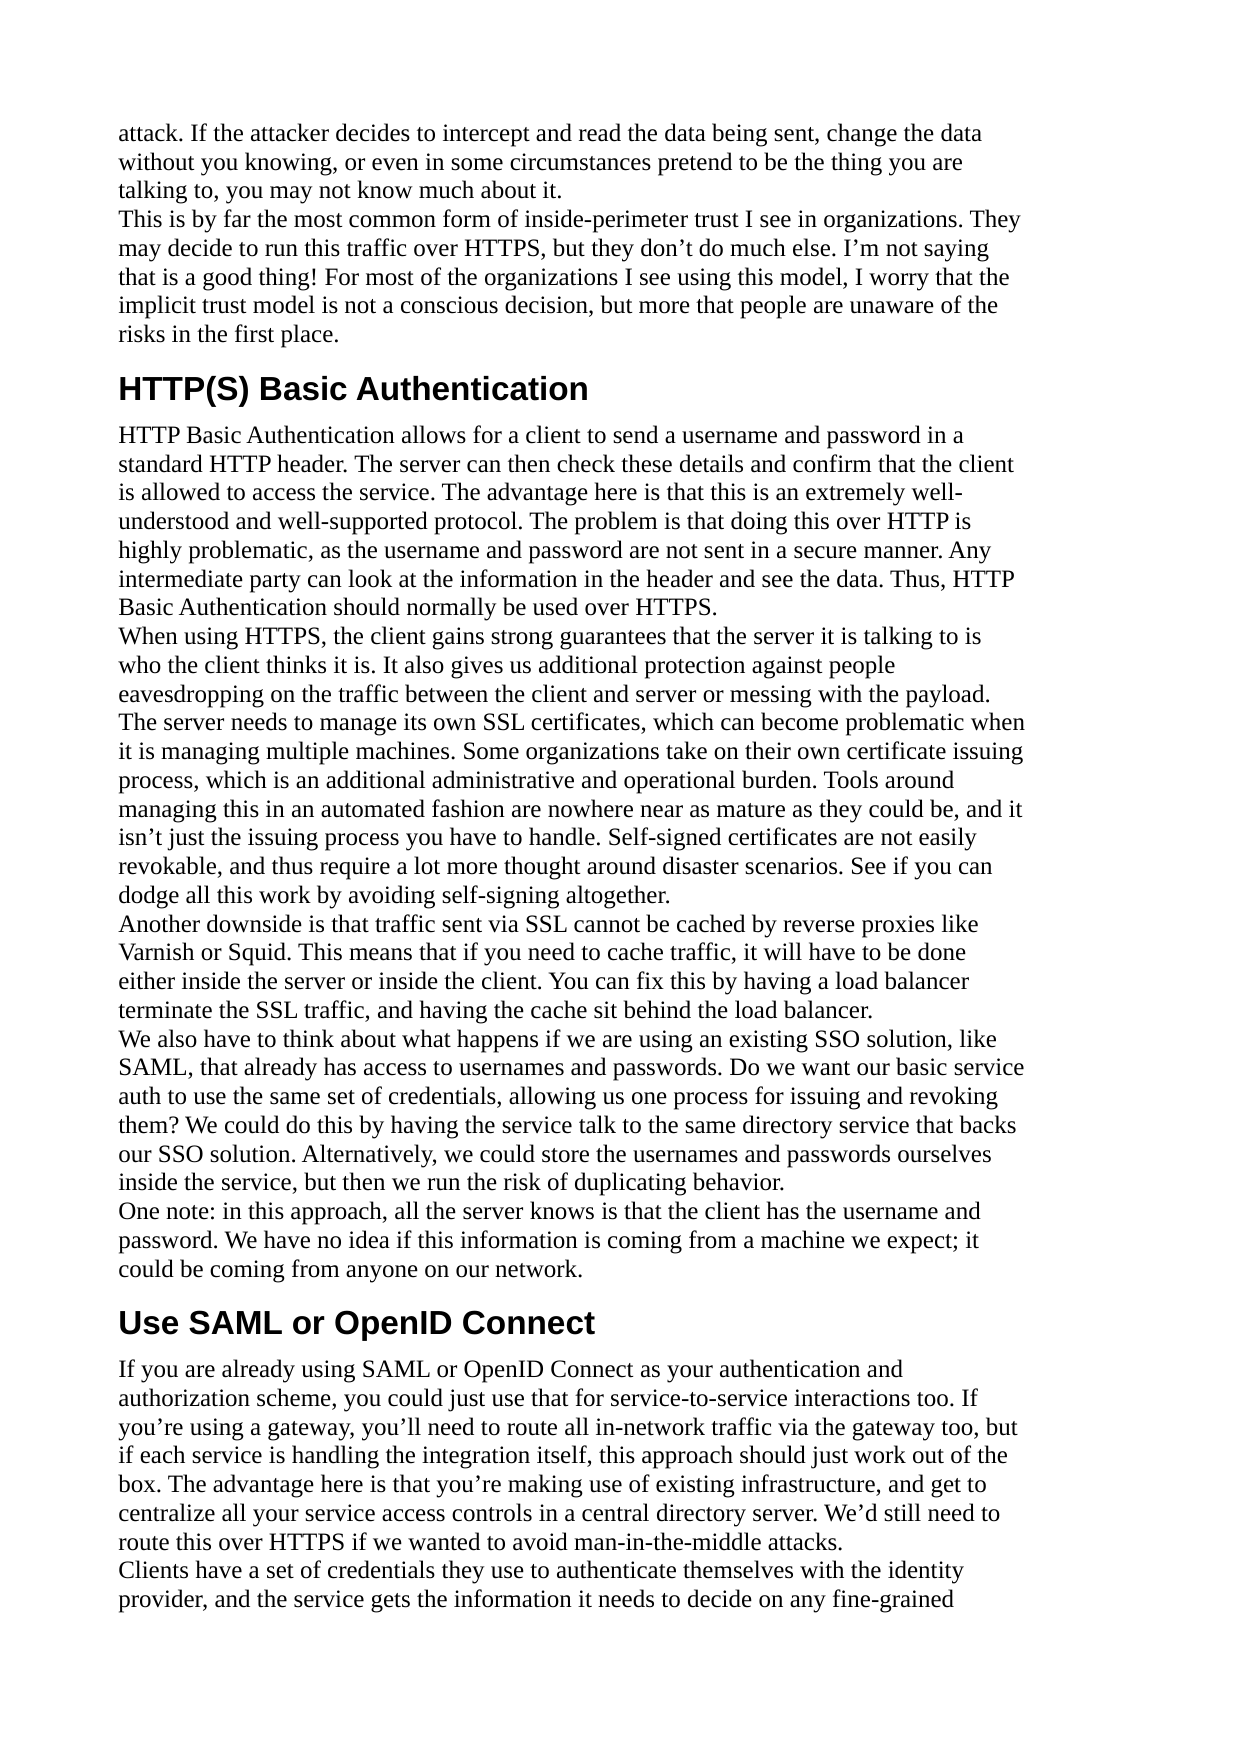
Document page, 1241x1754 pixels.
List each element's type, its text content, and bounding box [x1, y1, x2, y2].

text revokable, and thus require a lot more thought around disaster scenarios. See if you can [118, 851, 1122, 880]
text you’re using a gateway, you’ll need to route all in-network traffic via the gateway too, but [118, 1412, 1122, 1440]
text talking to, you may not know much about it. [118, 176, 1122, 204]
text auth to use the same set of credentials, allowing us one process for issuing and revoking [118, 1081, 1122, 1110]
subtitle Use SAML or OpenID Connect [118, 1303, 1122, 1342]
text We also have to think about what happens if we are using an existing SSO solution, like [118, 1024, 1122, 1052]
text box. The advantage here is that you’re making use of existing infrastructure, and get to [118, 1469, 1122, 1498]
text process, which is an additional administrative and operational burden. Tools around [118, 765, 1122, 794]
text inside the service, but then we run the risk of duplicating behavior. [118, 1167, 1122, 1196]
text our SSO solution. Alternatively, we could store the usernames and passwords ourselves [118, 1139, 1122, 1167]
text who the client thinks it is. It also gives us additional protection against people [118, 650, 1122, 679]
text HTTP Basic Authentication allows for a client to send a username and password in a [118, 420, 1122, 449]
text it is managing multiple machines. Some organizations take on their own certificate issuing [118, 736, 1122, 765]
text isn’t just the issuing process you have to handle. Self-signed certificates are not easily [118, 822, 1122, 851]
text provider, and the service gets the information it needs to decide on any fine-grained [118, 1584, 1122, 1613]
text standard HTTP header. The server can then check these details and confirm that the client [118, 449, 1122, 477]
text understood and well-supported protocol. The problem is that doing this over HTTP is [118, 506, 1122, 535]
text SAML, that already has access to usernames and passwords. Do we want our basic service [118, 1052, 1122, 1081]
text If you are already using SAML or OpenID Connect as your authentication and [118, 1354, 1122, 1383]
text password. We have no idea if this information is coming from a machine we expect; it [118, 1225, 1122, 1254]
text terminate the SSL traffic, and having the cache sit behind the load balancer. [118, 995, 1122, 1024]
text could be coming from anyone on our network. [118, 1254, 1122, 1282]
text highly problematic, as the username and password are not sent in a secure manner. Any [118, 535, 1122, 564]
text Varnish or Squid. This means that if you need to cache traffic, it will have to be done [118, 937, 1122, 966]
text may decide to run this traffic over HTTPS, but they don’t do much else. I’m not saying [118, 233, 1122, 262]
text route this over HTTPS if we wanted to avoid man-in-the-middle attacks. [118, 1527, 1122, 1555]
text if each service is handling the integration itself, this approach should just work out of the [118, 1440, 1122, 1469]
text risks in the first place. [118, 319, 1122, 348]
text This is by far the most common form of inside-perimeter trust I see in organizations. They [118, 204, 1122, 233]
text either inside the server or inside the client. You can fix this by having a load balancer [118, 966, 1122, 995]
text The server needs to manage its own SSL certificates, which can become problematic when [118, 707, 1122, 736]
text Basic Authentication should normally be used over HTTPS. [118, 592, 1122, 621]
text that is a good thing! For most of the organizations I see using this model, I worry that the [118, 262, 1122, 291]
text is allowed to access the service. The advantage here is that this is an extremely well- [118, 477, 1122, 506]
text attack. If the attacker decides to intercept and read the data being sent, change the data [118, 118, 1122, 147]
text One note: in this approach, all the server knows is that the client has the username and [118, 1196, 1122, 1225]
text dodge all this work by avoiding self-signing altogether. [118, 880, 1122, 909]
text When using HTTPS, the client gains strong guarantees that the server it is talking to is [118, 621, 1122, 650]
text centralize all your service access controls in a central directory server. We’d still need to [118, 1498, 1122, 1527]
text eavesdropping on the traffic between the client and server or messing with the payload. [118, 679, 1122, 707]
text implicit trust model is not a conscious decision, but more that people are unaware of the [118, 291, 1122, 319]
text authorization scheme, you could just use that for service-to-service interactions too. If [118, 1383, 1122, 1412]
text them? We could do this by having the service talk to the same directory service that backs [118, 1110, 1122, 1139]
text Another downside is that traffic sent via SSL cannot be cached by reverse proxies like [118, 909, 1122, 937]
text Clients have a set of credentials they use to authenticate themselves with the identity [118, 1555, 1122, 1584]
subtitle HTTP(S) Basic Authentication [118, 369, 1122, 407]
text without you knowing, or even in some circumstances pretend to be the thing you are [118, 147, 1122, 176]
text managing this in an automated fashion are nowhere near as mature as they could be, and it [118, 794, 1122, 822]
text intermediate party can look at the information in the header and see the data. Thus, HTTP [118, 564, 1122, 592]
